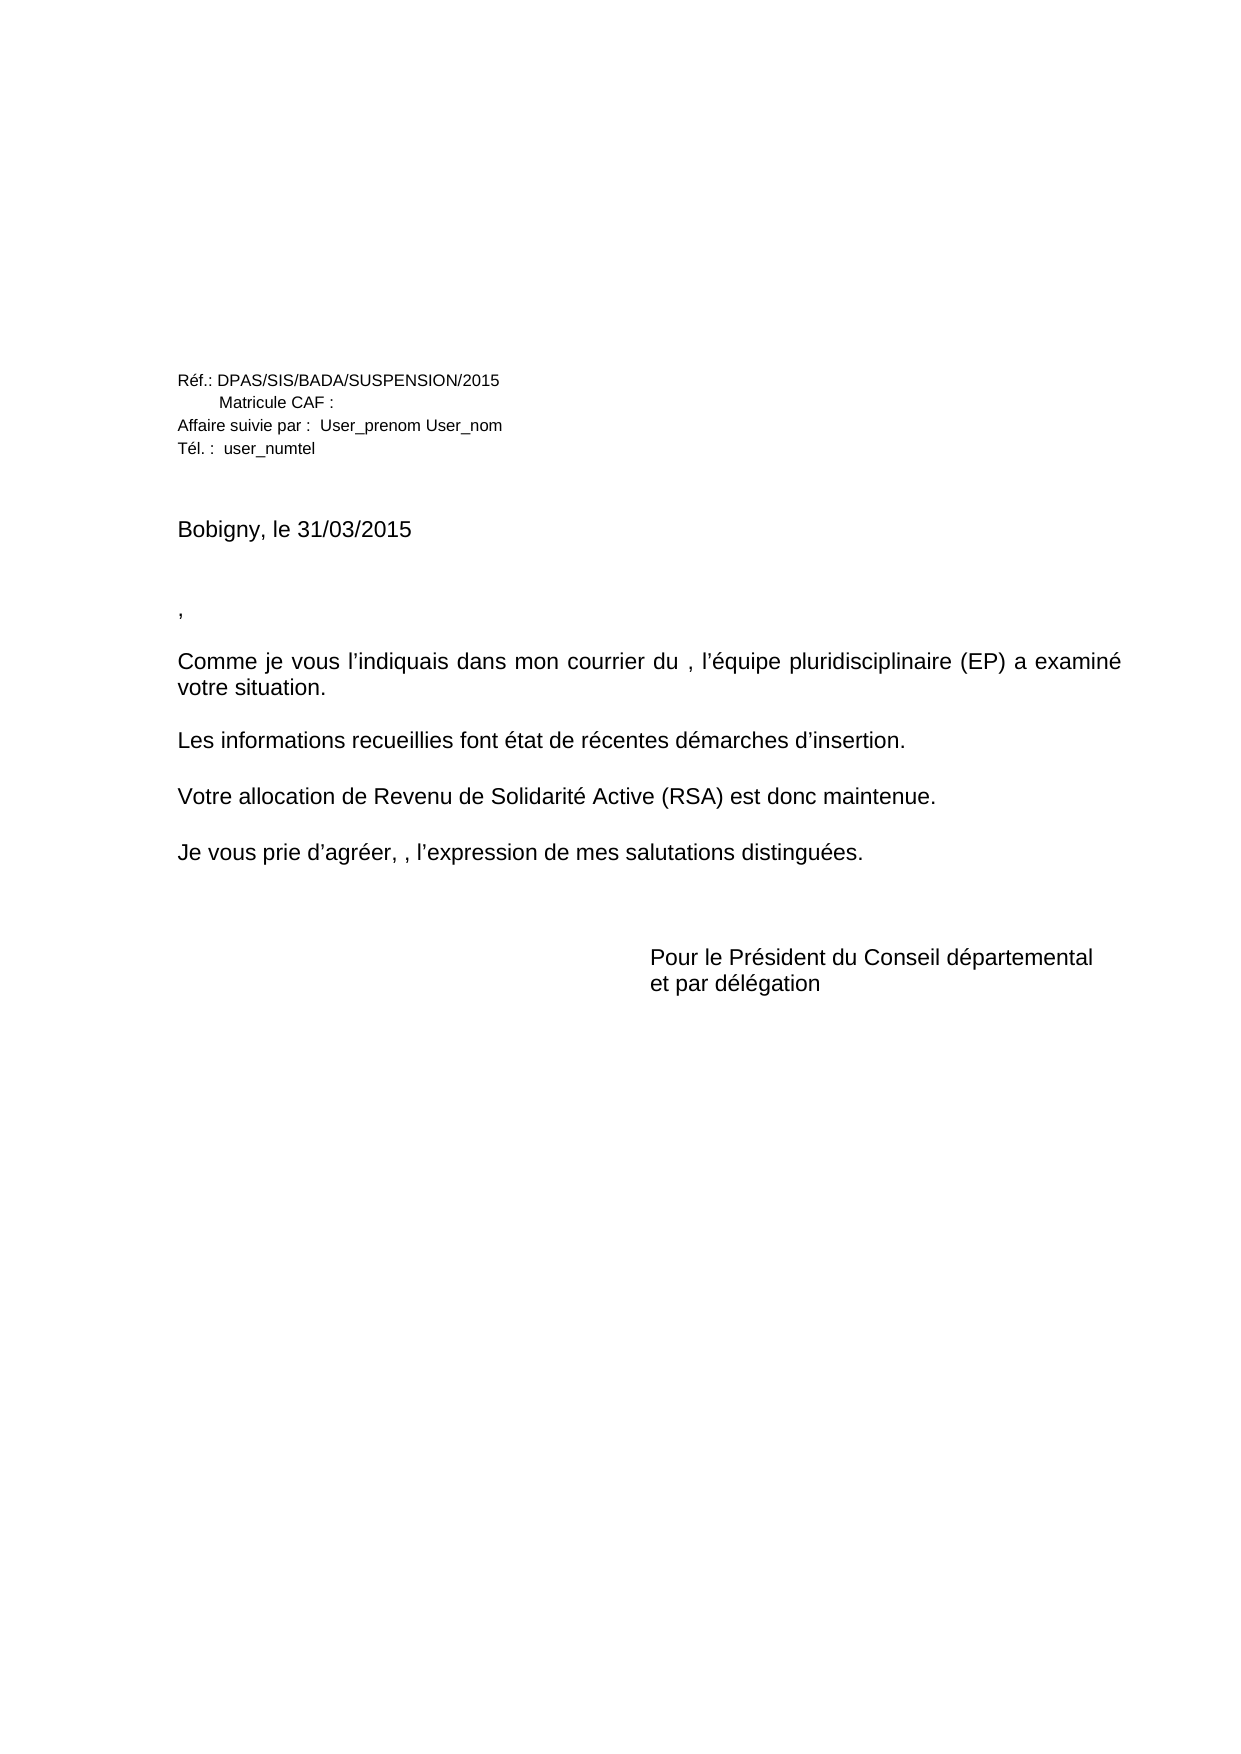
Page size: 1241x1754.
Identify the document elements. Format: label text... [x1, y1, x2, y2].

table_cell [650, 271, 1122, 371]
text Les informations recueillies font état de récentes démarches d’insertion. [177, 727, 1122, 753]
text Votre allocation de Revenu de Solidarité Active (RSA) est donc maintenue. [177, 783, 1122, 809]
table_header [177, 233, 649, 271]
table_cell Réf.: DPAS/SIS/BADA/SUSPENSION/2015 Matricule CAF : Affaire suivie par : user_prenom user_nom Tél. : user_numtel Bobigny, le 31/03/2015 [177, 371, 649, 542]
text Comme je vous l’indiquais dans mon courrier du , l’équipe pluridisciplinaire (EP) a examiné votre situation. [177, 648, 1122, 701]
table_cell [177, 271, 649, 371]
text , [177, 595, 1122, 622]
text Pour le Président du Conseil départemental [650, 944, 1122, 970]
table_cell [650, 371, 1122, 542]
text et par délégation [650, 970, 1122, 997]
text Je vous prie d’agréer, , l’expression de mes salutations distinguées. [177, 839, 1122, 865]
table_header [650, 233, 1122, 271]
